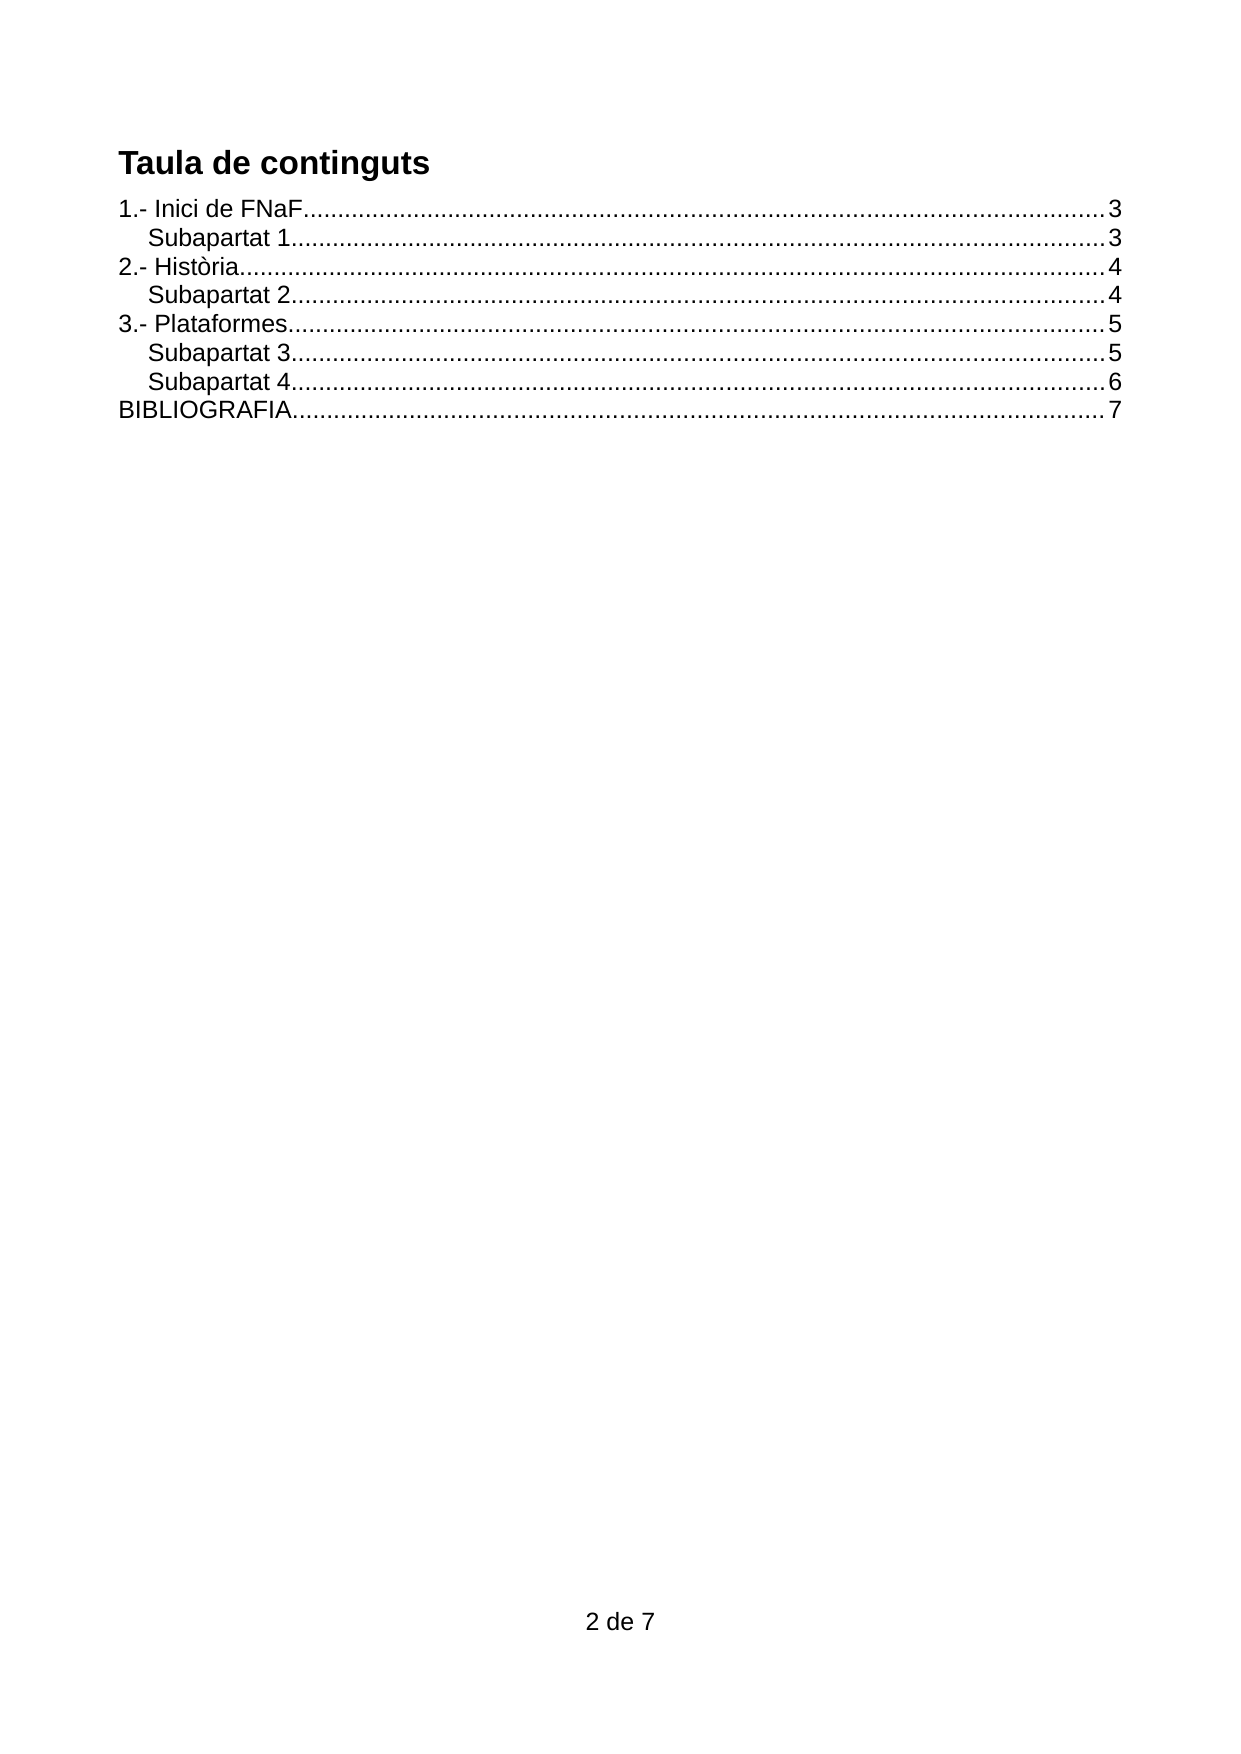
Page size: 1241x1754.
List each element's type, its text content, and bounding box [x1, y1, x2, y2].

text BIBLIOGRAFIA 7 [118, 395, 1122, 424]
text 3.- Plataformes 5 [118, 309, 1122, 338]
text Subapartat 4 6 [148, 367, 1122, 395]
text 2.- Història 4 [118, 252, 1122, 280]
text Subapartat 2 4 [148, 280, 1122, 309]
text 1.- Inici de FNaF 3 [118, 194, 1122, 223]
subtitle Taula de continguts [118, 143, 1122, 182]
text Subapartat 1 3 [148, 223, 1122, 252]
text Subapartat 3 5 [148, 338, 1122, 367]
